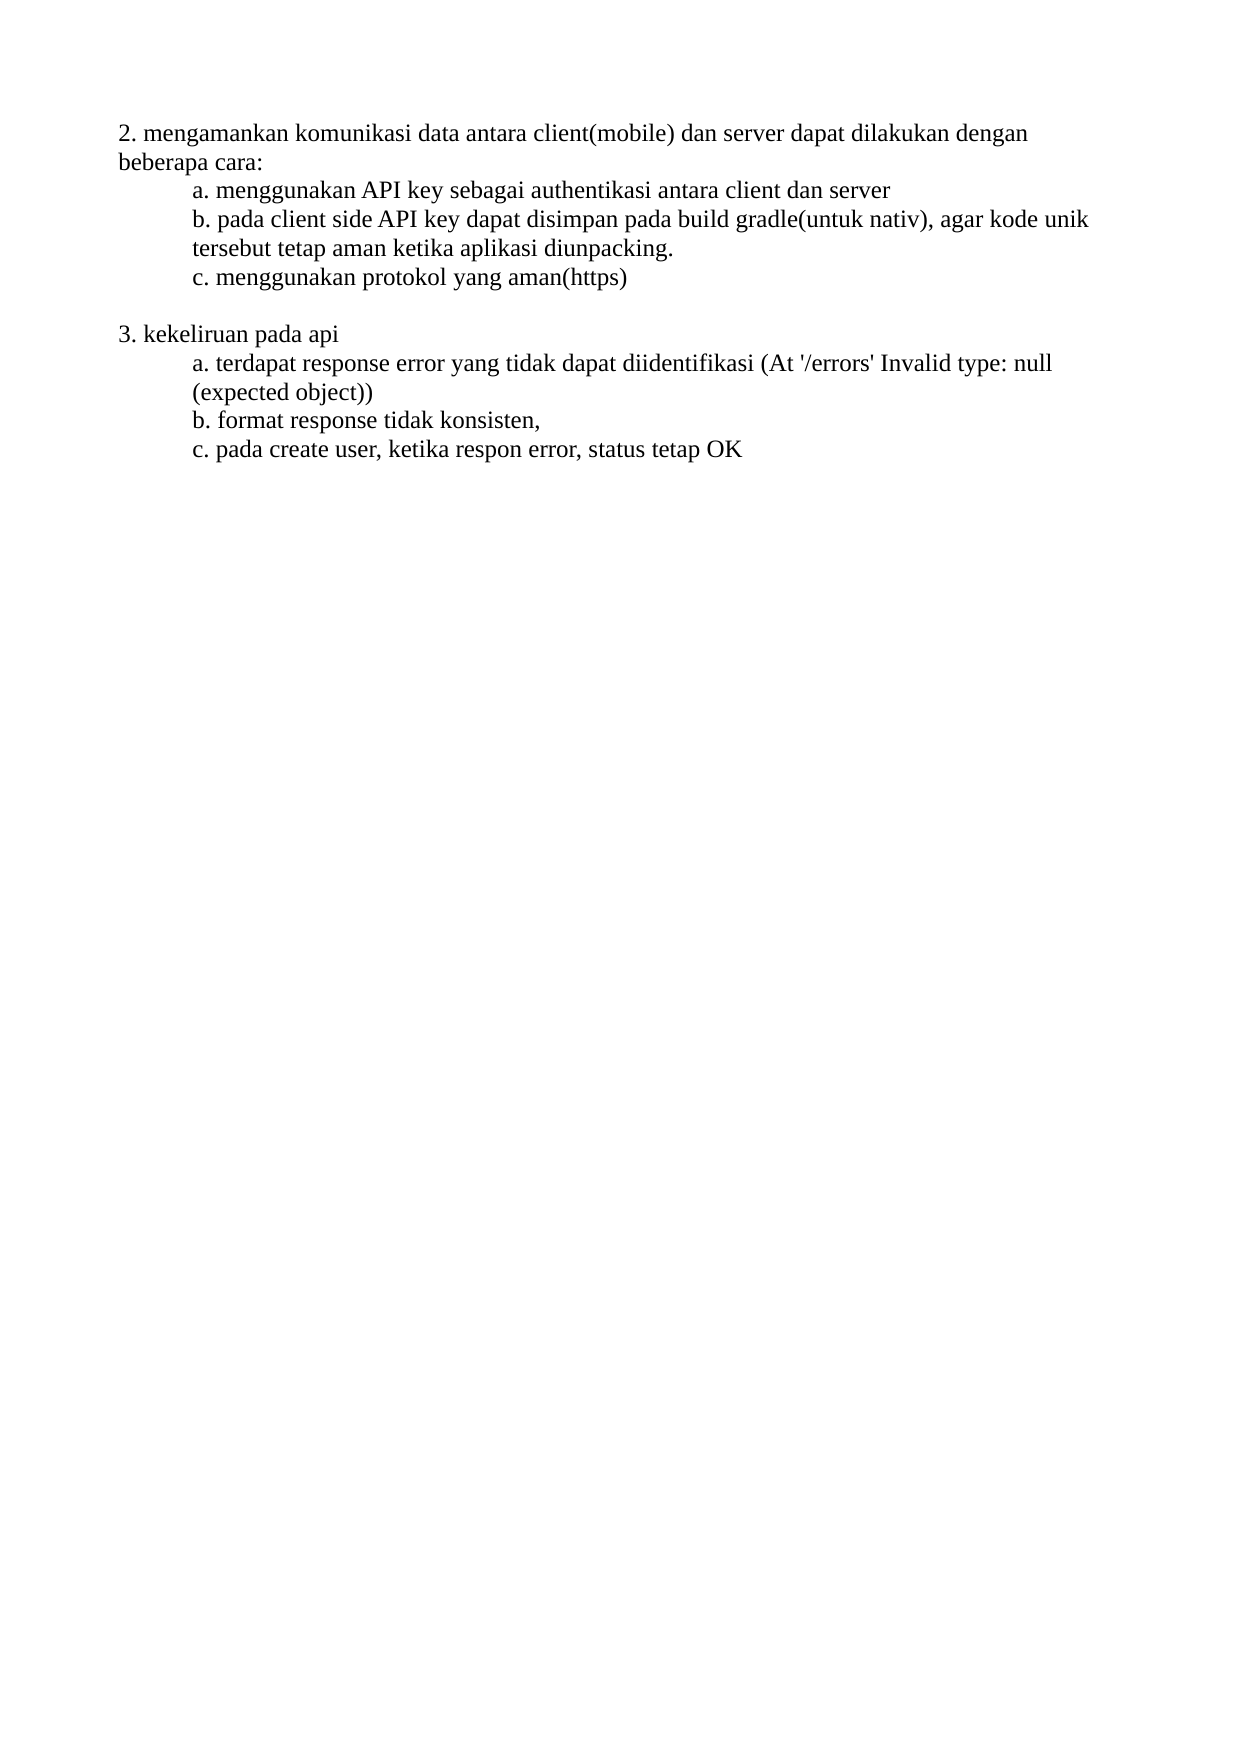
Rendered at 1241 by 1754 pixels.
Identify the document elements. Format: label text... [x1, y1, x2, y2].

text b. pada client side API key dapat disimpan pada build gradle(untuk nativ), agar kode unik tersebut tetap aman ketika aplikasi diunpacking. [118, 204, 1122, 262]
text 3. kekeliruan pada api [118, 319, 1122, 348]
text c. menggunakan protokol yang aman(https) [118, 262, 1122, 291]
text 2. mengamankan komunikasi data antara client(mobile) dan server dapat dilakukan dengan beberapa cara: [118, 118, 1122, 176]
text a. menggunakan API key sebagai authentikasi antara client dan server [118, 176, 1122, 204]
text a. terdapat response error yang tidak dapat diidentifikasi (At '/errors' Invalid type: null (expected object)) [118, 348, 1122, 406]
text b. format response tidak konsisten, [118, 406, 1122, 434]
text c. pada create user, ketika respon error, status tetap OK [118, 434, 1122, 463]
